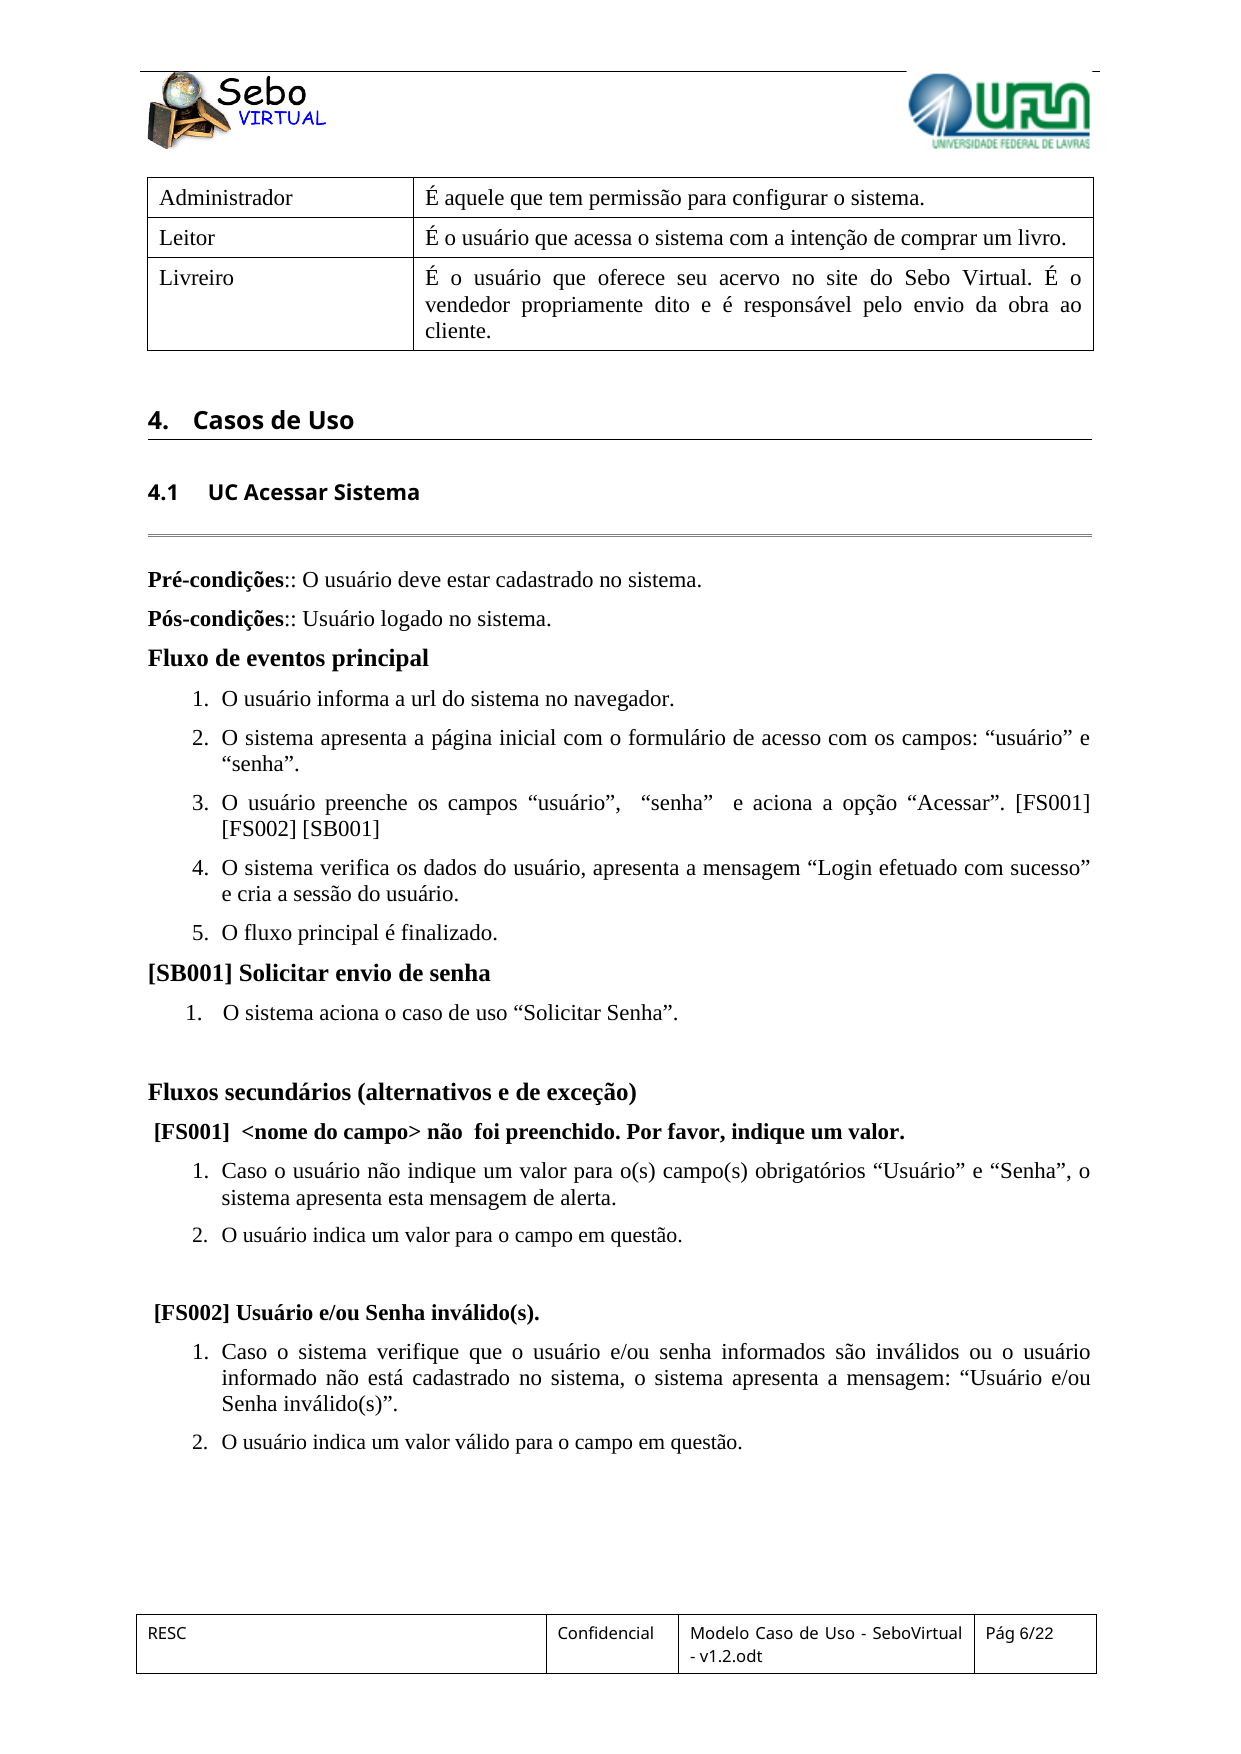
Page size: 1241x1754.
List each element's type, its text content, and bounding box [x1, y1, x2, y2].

table_cell É o usuário que oferece seu acervo no site do Sebo Virtual. É o vendedor propriamente dito e é responsável pelo envio da obra ao cliente. [414, 258, 1093, 349]
table_cell Administrador [148, 178, 413, 217]
text Fluxos secundários (alternativos e de exceção) [148, 1077, 1092, 1106]
table_cell É aquele que tem permissão para configurar o sistema. [414, 178, 1093, 217]
text Pós-condições:: Usuário logado no sistema. [148, 605, 1092, 631]
list O usuário indica um valor válido para o campo em questão. [192, 1429, 1092, 1454]
list Caso o usuário não indique um valor para o(s) campo(s) obrigatórios “Usuário” e “Senha”, o sistema apresenta esta mensagem de alerta. [192, 1157, 1092, 1210]
picture [906, 71, 1093, 152]
list O usuário informa a url do sistema no navegador. [192, 685, 1092, 711]
text [FS001] <nome do campo> não foi preenchido. Por favor, indique um valor. [148, 1118, 1092, 1145]
list O fluxo principal é finalizado. [192, 919, 1092, 946]
list O sistema verifica os dados do usuário, apresenta a mensagem “Login efetuado com sucesso” e cria a sessão do usuário. [192, 854, 1092, 907]
text Fluxo de eventos principal [148, 643, 1092, 672]
table_cell É o usuário que acessa o sistema com a intenção de comprar um livro. [414, 218, 1093, 257]
list O sistema apresenta a página inicial com o formulário de acesso com os campos: “usuário” e “senha”. [192, 724, 1092, 776]
text Pré-condições:: O usuário deve estar cadastrado no sistema. [148, 566, 1092, 592]
text [SB001] Solicitar envio de senha [148, 958, 1092, 987]
subtitle UC Acessar Sistema [148, 477, 1092, 507]
list O usuário preenche os campos “usuário”, “senha” e aciona a opção “Acessar”. [FS001][FS002] [SB001] [192, 789, 1092, 842]
table_cell Leitor [148, 218, 413, 257]
list O usuário indica um valor para o campo em questão. [192, 1222, 1092, 1248]
list Caso o sistema verifique que o usuário e/ou senha informados são inválidos ou o usuário informado não está cadastrado no sistema, o sistema apresenta a mensagem: “Usuário e/ou Senha inválido(s)”. [192, 1338, 1092, 1417]
subtitle Casos de Uso [148, 403, 1092, 439]
picture [147, 71, 343, 149]
list O sistema aciona o caso de uso “Solicitar Senha”. [185, 999, 1092, 1026]
table_cell Livreiro [148, 258, 413, 349]
text [FS002] Usuário e/ou Senha inválido(s). [148, 1299, 1092, 1325]
